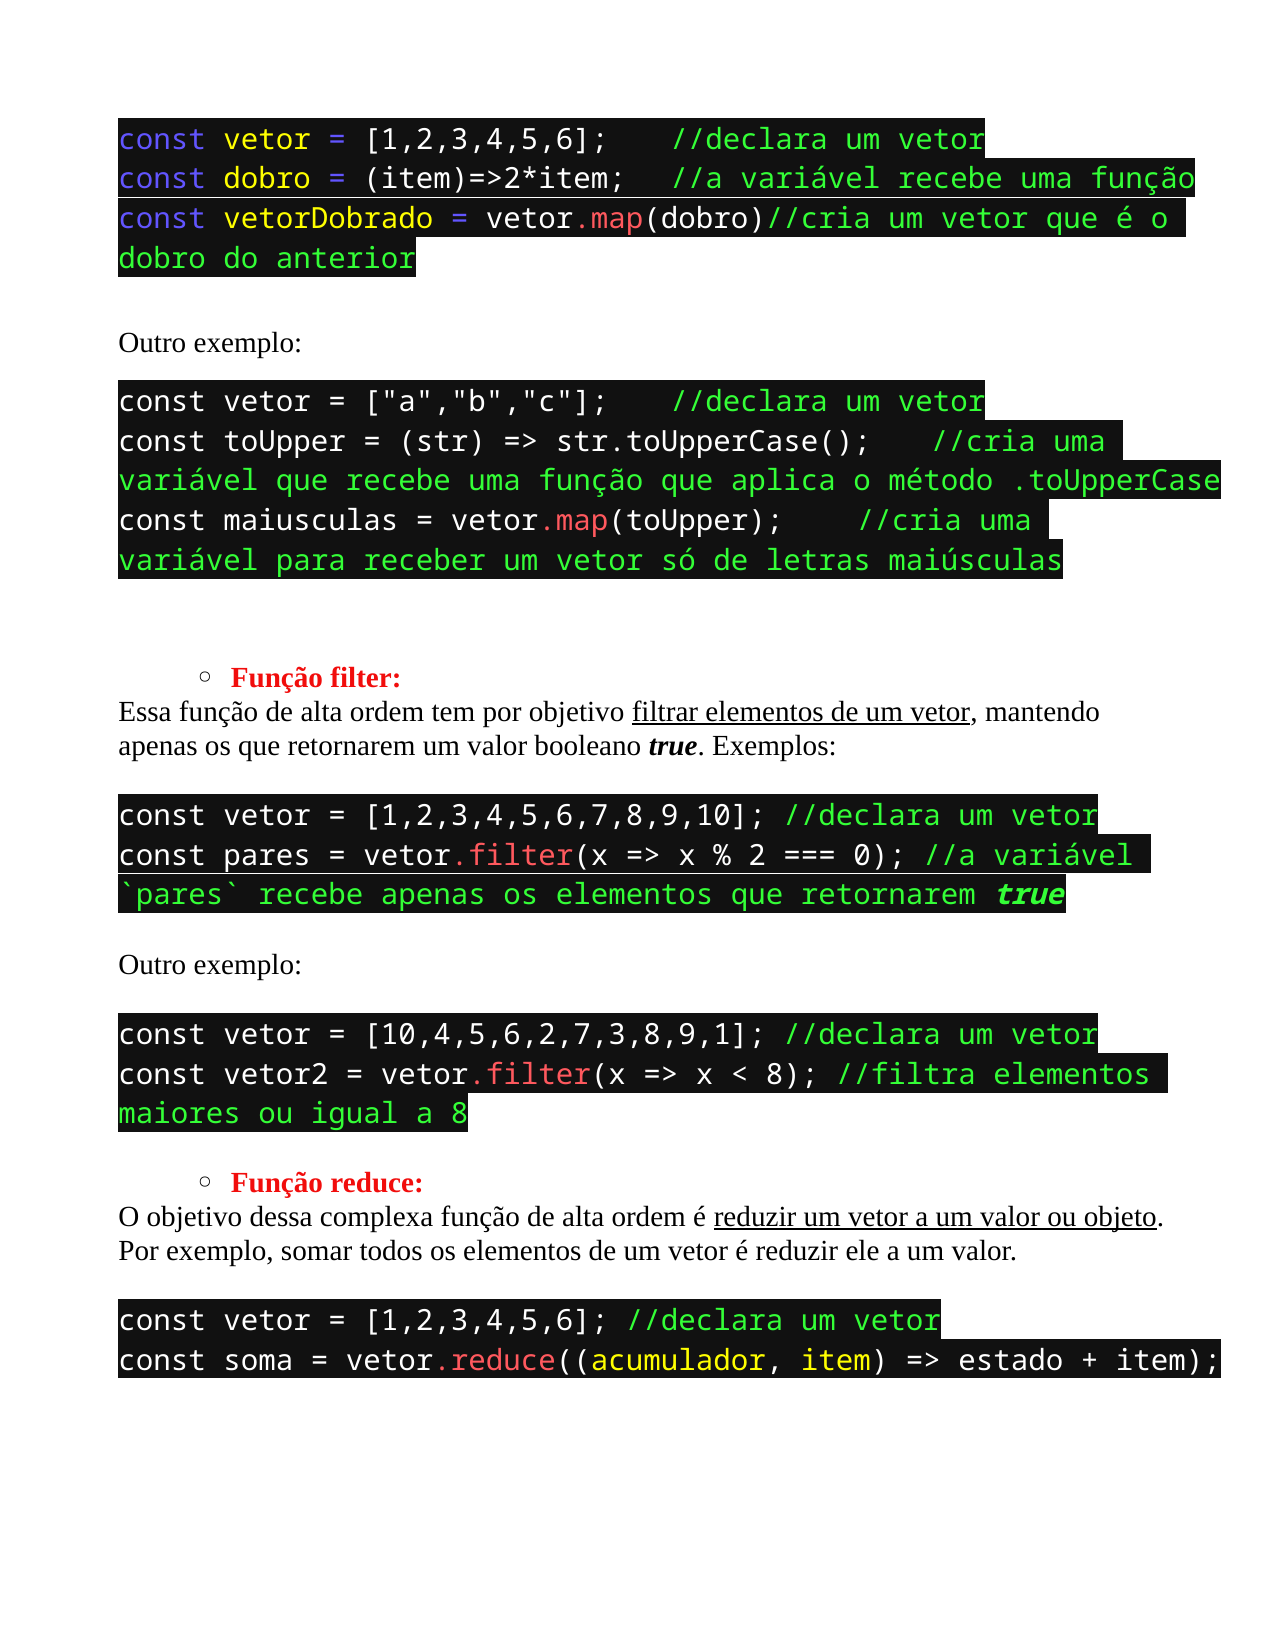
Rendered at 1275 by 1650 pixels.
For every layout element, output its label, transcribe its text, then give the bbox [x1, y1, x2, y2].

text Outro exemplo: [118, 326, 1176, 359]
text const dobro = (item)=>2*item; //a variável recebe uma função const vetorDobrado = vetor.map(dobro)//cria um vetor que é o dobro do anterior [118, 158, 1205, 277]
text const soma = vetor.reduce((acumulador, item) => estado + item); [118, 1339, 1229, 1378]
text Essa função de alta ordem tem por objetivo filtrar elementos de um vetor, mantendo apenas os que retornarem um valor booleano true. Exemplos: [118, 694, 1176, 761]
text const vetor = [10,4,5,6,2,7,3,8,9,1]; //declara um vetor const vetor2 = vetor.filter(x => x < 8); //filtra elementos maiores ou igual a 8 [118, 1013, 1176, 1132]
text const pares = vetor.filter(x => x % 2 === 0); //a variável `pares` recebe apenas os elementos que retornarem true [118, 834, 1176, 913]
text const toUpper = (str) => str.toUpperCase(); //cria uma variável que recebe uma função que aplica o método .toUpperCase [118, 420, 1223, 499]
text const vetor = [1,2,3,4,5,6]; //declara um vetor [118, 118, 1176, 158]
text O objetivo dessa complexa função de alta ordem é reduzir um vetor a um valor ou objeto. Por exemplo, somar todos os elementos de um vetor é reduzir ele a um valor. [118, 1199, 1176, 1266]
text const maiusculas = vetor.map(toUpper); //cria uma variável para receber um vetor só de letras maiúsculas [118, 499, 1176, 579]
list Função filter: [193, 660, 1176, 694]
list Função reduce: [193, 1165, 1176, 1199]
text Outro exemplo: [118, 947, 1176, 980]
text const vetor = [1,2,3,4,5,6]; //declara um vetor [118, 1299, 1176, 1339]
text const vetor = ["a","b","c"]; //declara um vetor [118, 380, 1176, 420]
text const vetor = [1,2,3,4,5,6,7,8,9,10]; //declara um vetor [118, 794, 1176, 834]
